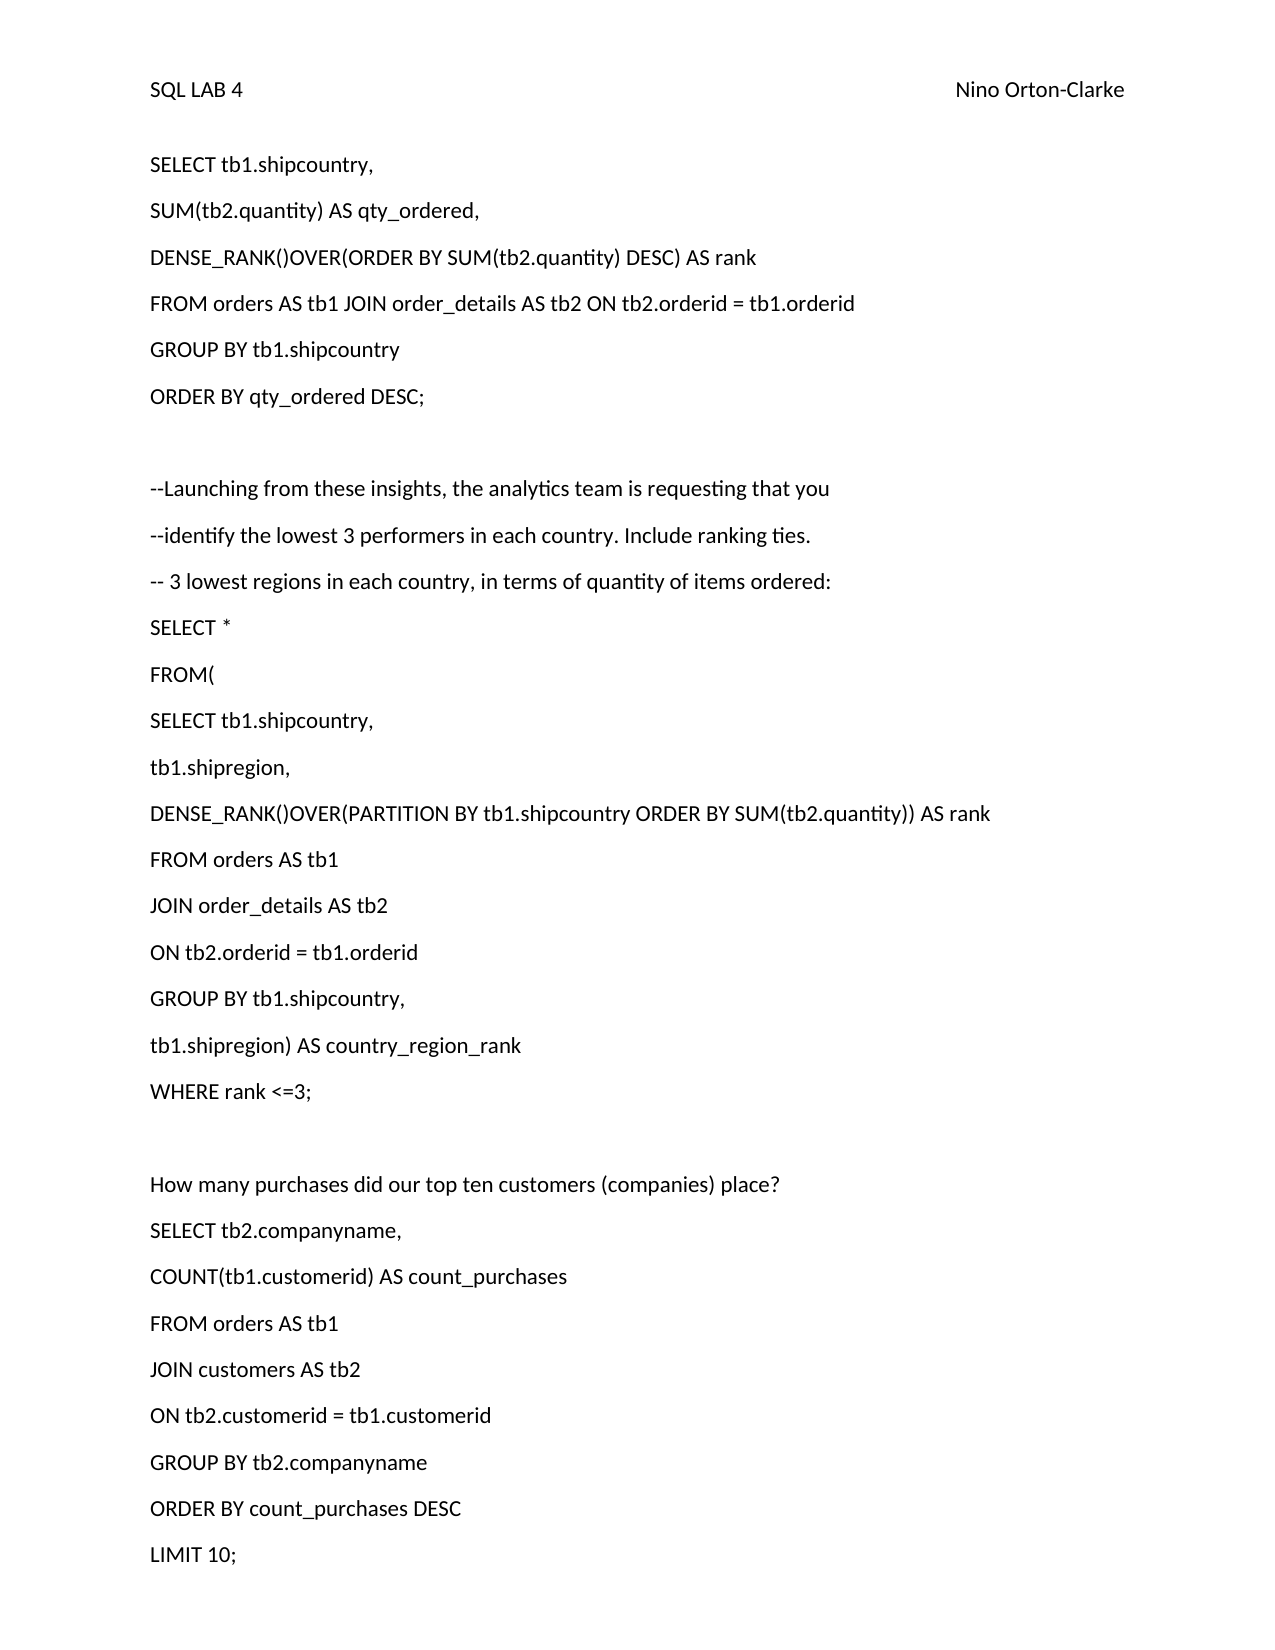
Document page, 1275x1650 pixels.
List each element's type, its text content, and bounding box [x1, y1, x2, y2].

text JOIN customers AS tb2 [150, 1355, 1125, 1383]
text GROUP BY tb2.companyname [150, 1448, 1125, 1476]
text DENSE_RANK()OVER(PARTITION BY tb1.shipcountry ORDER BY SUM(tb2.quantity)) AS rank [150, 799, 1125, 827]
text WHERE rank <=3; [150, 1077, 1125, 1105]
text FROM( [150, 660, 1125, 688]
text --Launching from these insights, the analytics team is requesting that you [150, 474, 1125, 502]
text SELECT tb1.shipcountry, [150, 150, 1125, 178]
text tb1.shipregion, [150, 753, 1125, 781]
text SELECT tb2.companyname, [150, 1216, 1125, 1244]
text FROM orders AS tb1 [150, 845, 1125, 873]
text COUNT(tb1.customerid) AS count_purchases [150, 1262, 1125, 1291]
text LIMIT 10; [150, 1541, 1125, 1569]
text How many purchases did our top ten customers (companies) place? [150, 1170, 1125, 1198]
text ORDER BY count_purchases DESC [150, 1494, 1125, 1522]
text ON tb2.customerid = tb1.customerid [150, 1402, 1125, 1429]
text JOIN order_details AS tb2 [150, 892, 1125, 920]
text DENSE_RANK()OVER(ORDER BY SUM(tb2.quantity) DESC) AS rank [150, 243, 1125, 271]
text GROUP BY tb1.shipcountry, [150, 984, 1125, 1012]
text SELECT * [150, 613, 1125, 642]
text tb1.shipregion) AS country_region_rank [150, 1031, 1125, 1059]
text GROUP BY tb1.shipcountry [150, 335, 1125, 363]
text FROM orders AS tb1 [150, 1309, 1125, 1337]
text FROM orders AS tb1 JOIN order_details AS tb2 ON tb2.orderid = tb1.orderid [150, 289, 1125, 317]
text SELECT tb1.shipcountry, [150, 706, 1125, 734]
text -- 3 lowest regions in each country, in terms of quantity of items ordered: [150, 567, 1125, 595]
text ORDER BY qty_ordered DESC; [150, 382, 1125, 410]
text ON tb2.orderid = tb1.orderid [150, 938, 1125, 966]
text SUM(tb2.quantity) AS qty_ordered, [150, 196, 1125, 224]
text --identify the lowest 3 performers in each country. Include ranking ties. [150, 521, 1125, 549]
